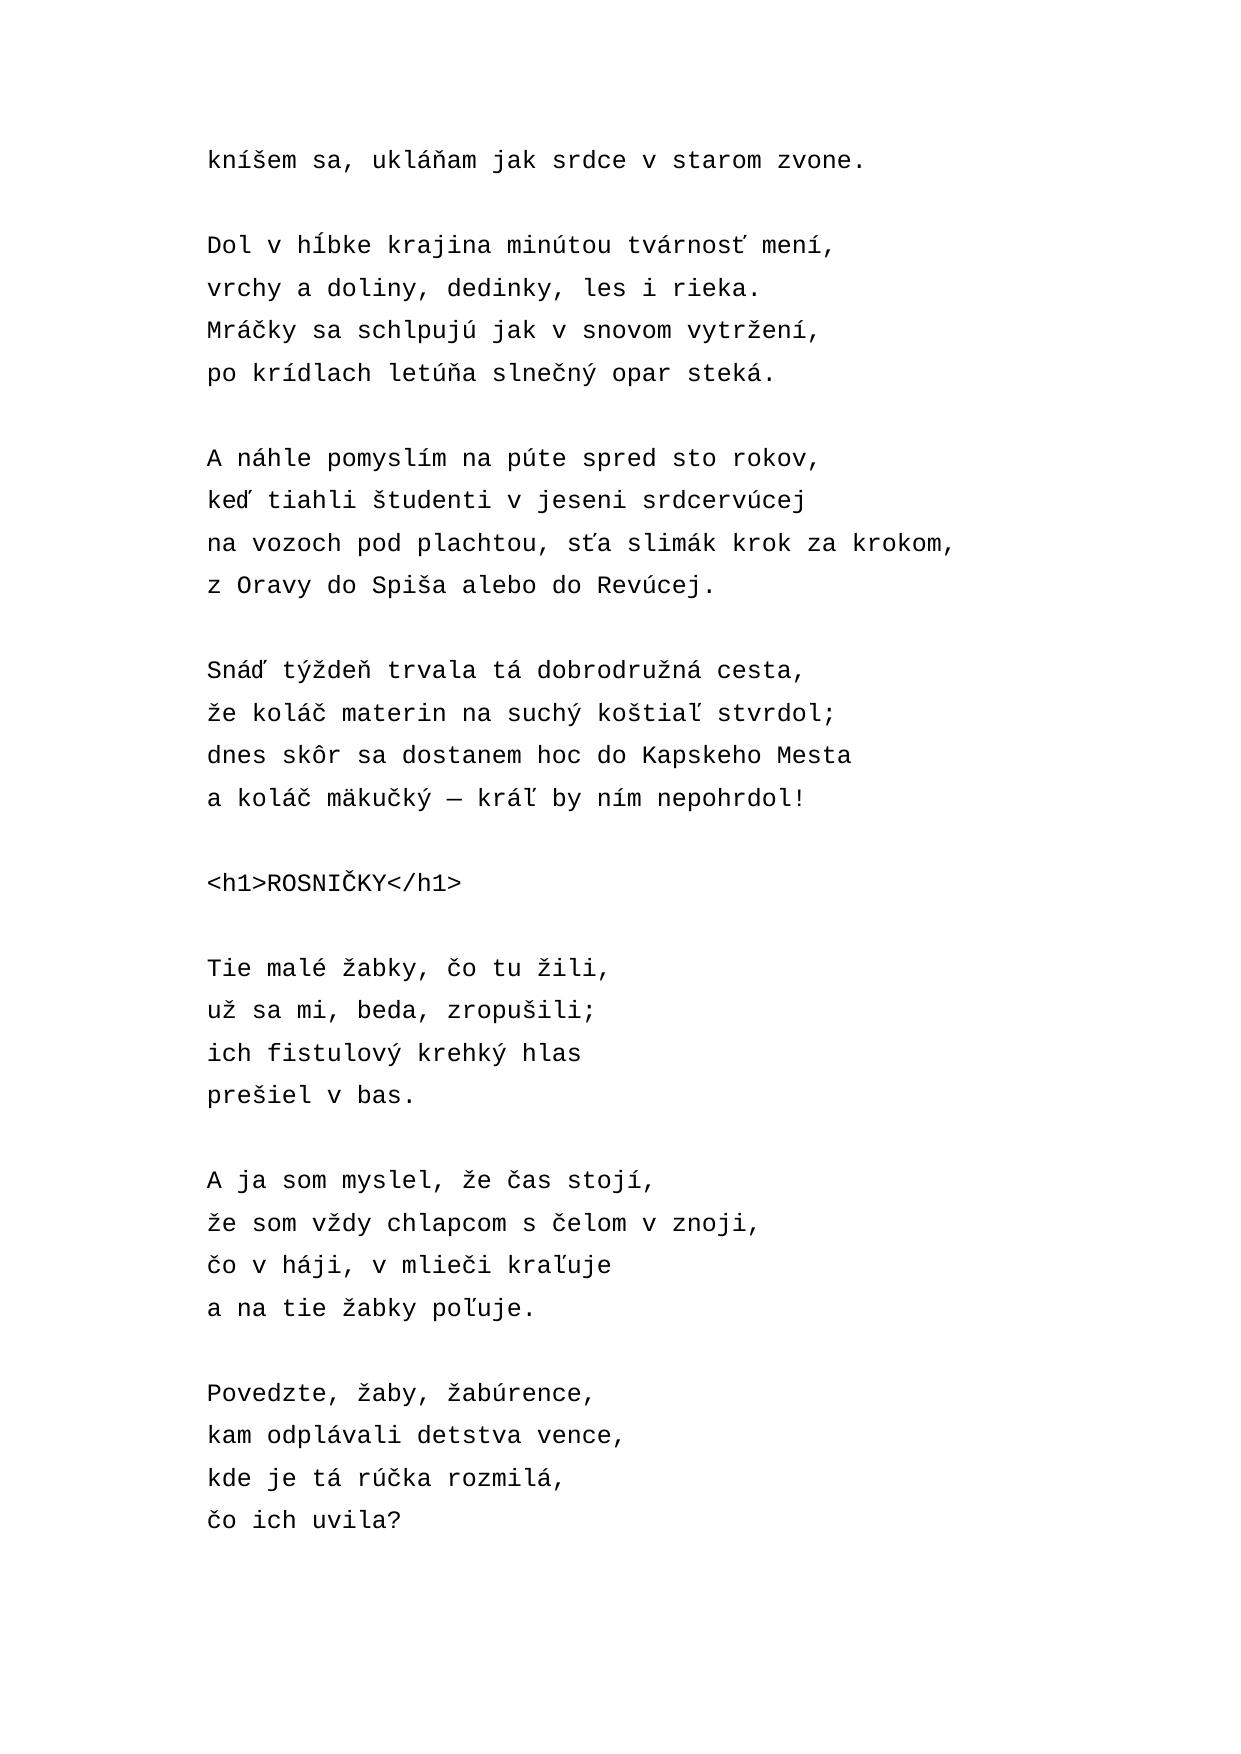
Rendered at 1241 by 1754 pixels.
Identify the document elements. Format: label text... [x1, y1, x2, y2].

text na vozoch pod plachtou, sťa slimák krok za krokom, [148, 530, 1093, 558]
text vrchy a doliny, dedinky, les i rieka. [148, 275, 1093, 303]
text A ja som myslel, že čas stojí, [148, 1168, 1093, 1196]
text Povedzte, žaby, žabúrence, [148, 1380, 1093, 1408]
text Dol v hĺbke krajina minútou tvárnosť mení, [148, 233, 1093, 261]
text a koláč mäkučký — kráľ by ním nepohrdol! [148, 785, 1093, 813]
text A náhle pomyslím na púte spred sto rokov, [148, 445, 1093, 473]
text čo v háji, v mlieči kraľuje [148, 1253, 1093, 1281]
text z Oravy do Spiša alebo do Revúcej. [148, 573, 1093, 601]
text Mráčky sa schlpujú jak v snovom vytržení, [148, 318, 1093, 346]
text čo ich uvila? [148, 1508, 1093, 1536]
text a na tie žabky poľuje. [148, 1295, 1093, 1323]
text Tie malé žabky, čo tu žili, [148, 955, 1093, 983]
text Snáď týždeň trvala tá dobrodružná cesta, [148, 658, 1093, 686]
text že koláč materin na suchý koštiaľ stvrdol; [148, 700, 1093, 728]
text dnes skôr sa dostanem hoc do Kapskeho Mesta [148, 743, 1093, 771]
text kníšem sa, ukláňam jak srdce v starom zvone. [148, 148, 1093, 176]
text už sa mi, beda, zropušili; [148, 998, 1093, 1026]
text po krídlach letúňa slnečný opar steká. [148, 360, 1093, 388]
text <h1>ROSNIČKY</h1> [148, 870, 1093, 898]
text prešiel v bas. [148, 1083, 1093, 1111]
text kde je tá rúčka rozmilá, [148, 1465, 1093, 1493]
text kam odplávali detstva vence, [148, 1423, 1093, 1451]
text keď tiahli študenti v jeseni srdcervúcej [148, 488, 1093, 516]
text ich fistulový krehký hlas [148, 1040, 1093, 1068]
text že som vždy chlapcom s čelom v znoji, [148, 1210, 1093, 1238]
